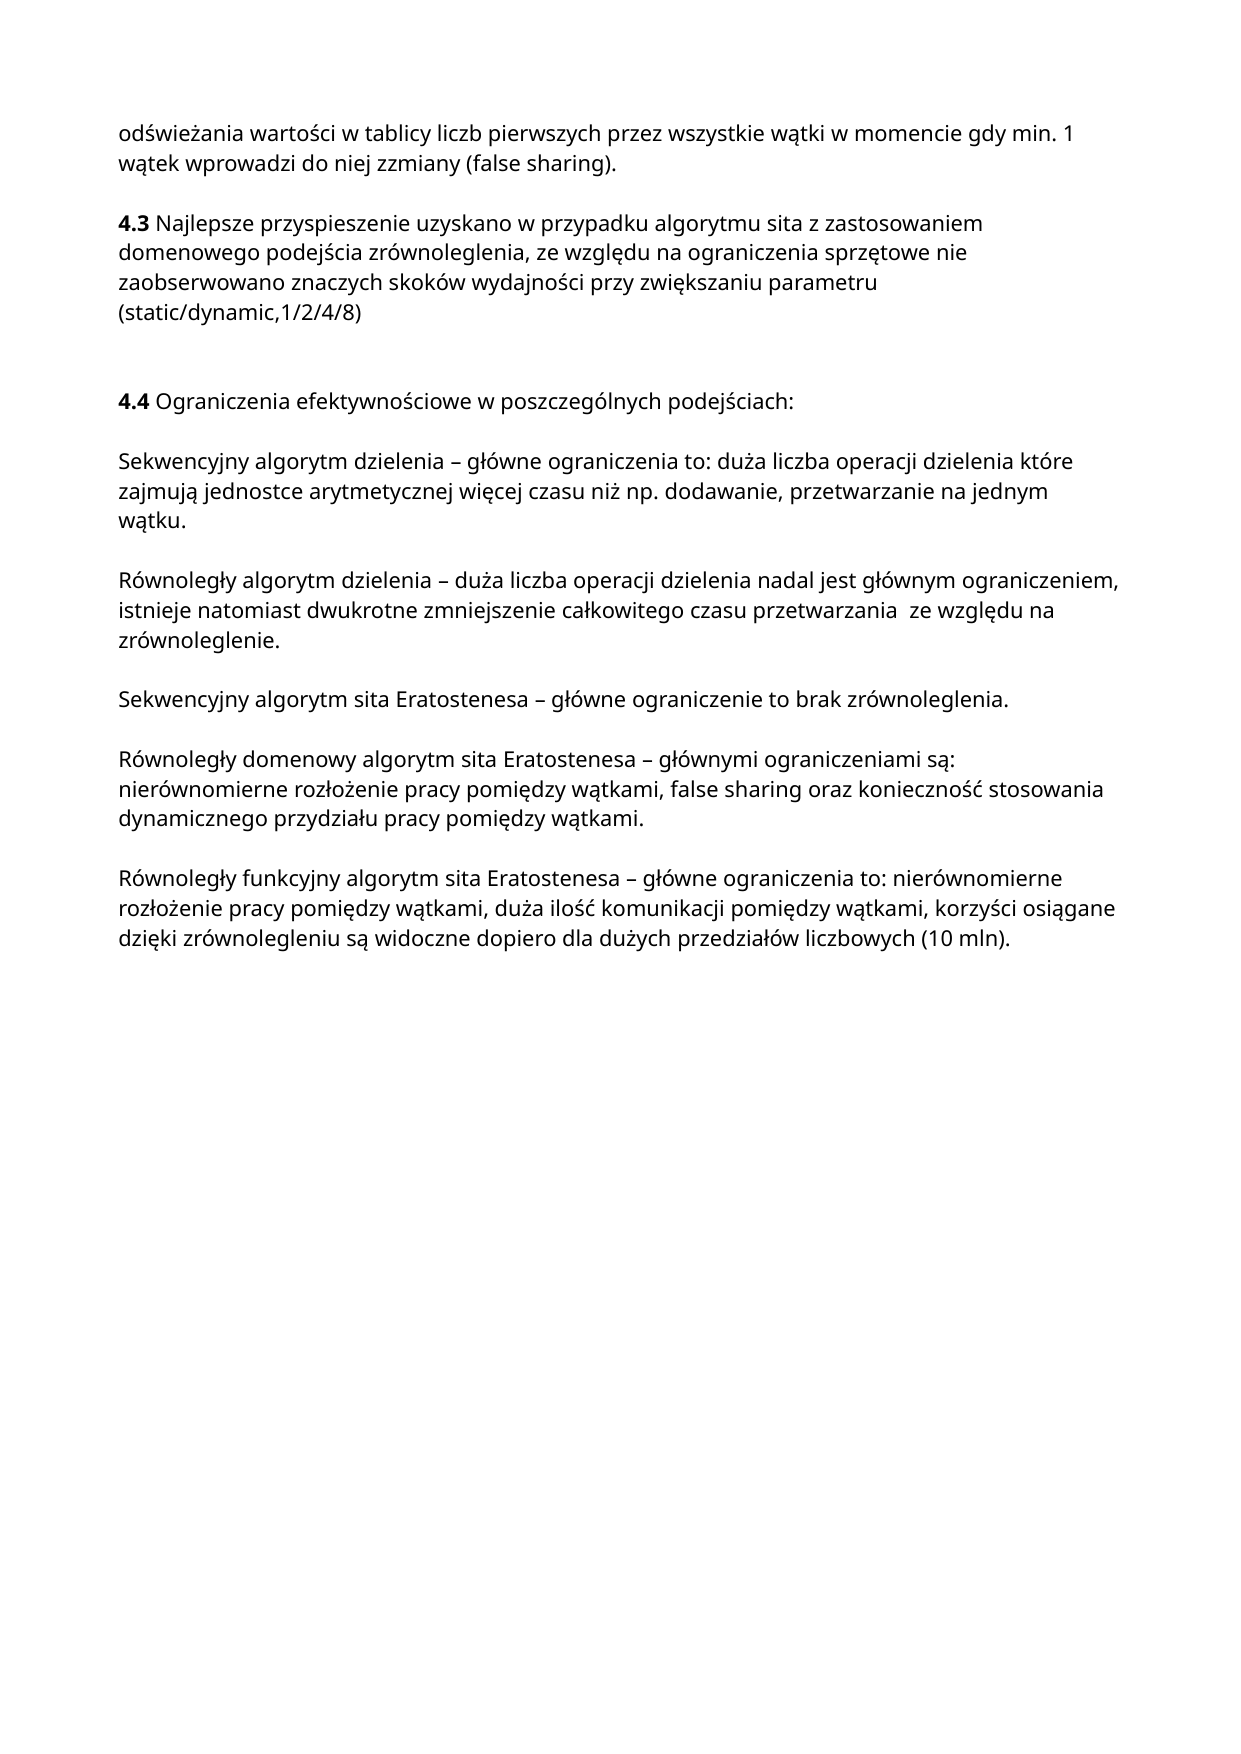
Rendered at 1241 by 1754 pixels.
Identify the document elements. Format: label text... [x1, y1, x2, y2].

text Sekwencyjny algorytm sita Eratostenesa – główne ograniczenie to brak zrównoleglenia. [118, 684, 1122, 714]
text Równoległy domenowy algorytm sita Eratostenesa – głównymi ograniczeniami są: nierównomierne rozłożenie pracy pomiędzy wątkami, false sharing oraz konieczność stosowania dynamicznego przydziału pracy pomiędzy wątkami. [118, 744, 1122, 833]
text Sekwencyjny algorytm dzielenia – główne ograniczenia to: duża liczba operacji dzielenia które zajmują jednostce arytmetycznej więcej czasu niż np. dodawanie, przetwarzanie na jednym wątku. [118, 446, 1122, 535]
text 4.4 Ograniczenia efektywnościowe w poszczególnych podejściach: [118, 386, 1122, 416]
text Równoległy algorytm dzielenia – duża liczba operacji dzielenia nadal jest głównym ograniczeniem, istnieje natomiast dwukrotne zmniejszenie całkowitego czasu przetwarzania ze względu na zrównoleglenie. [118, 565, 1122, 654]
text odświeżania wartości w tablicy liczb pierwszych przez wszystkie wątki w momencie gdy min. 1 wątek wprowadzi do niej zzmiany (false sharing). [118, 118, 1122, 178]
text 4.3 Najlepsze przyspieszenie uzyskano w przypadku algorytmu sita z zastosowaniem domenowego podejścia zrównoleglenia, ze względu na ograniczenia sprzętowe nie zaobserwowano znaczych skoków wydajności przy zwiększaniu parametru (static/dynamic,1/2/4/8) [118, 207, 1122, 327]
text Równoległy funkcyjny algorytm sita Eratostenesa – główne ograniczenia to: nierównomierne rozłożenie pracy pomiędzy wątkami, duża ilość komunikacji pomiędzy wątkami, korzyści osiągane dzięki zrównolegleniu są widoczne dopiero dla dużych przedziałów liczbowych (10 mln). [118, 863, 1122, 952]
